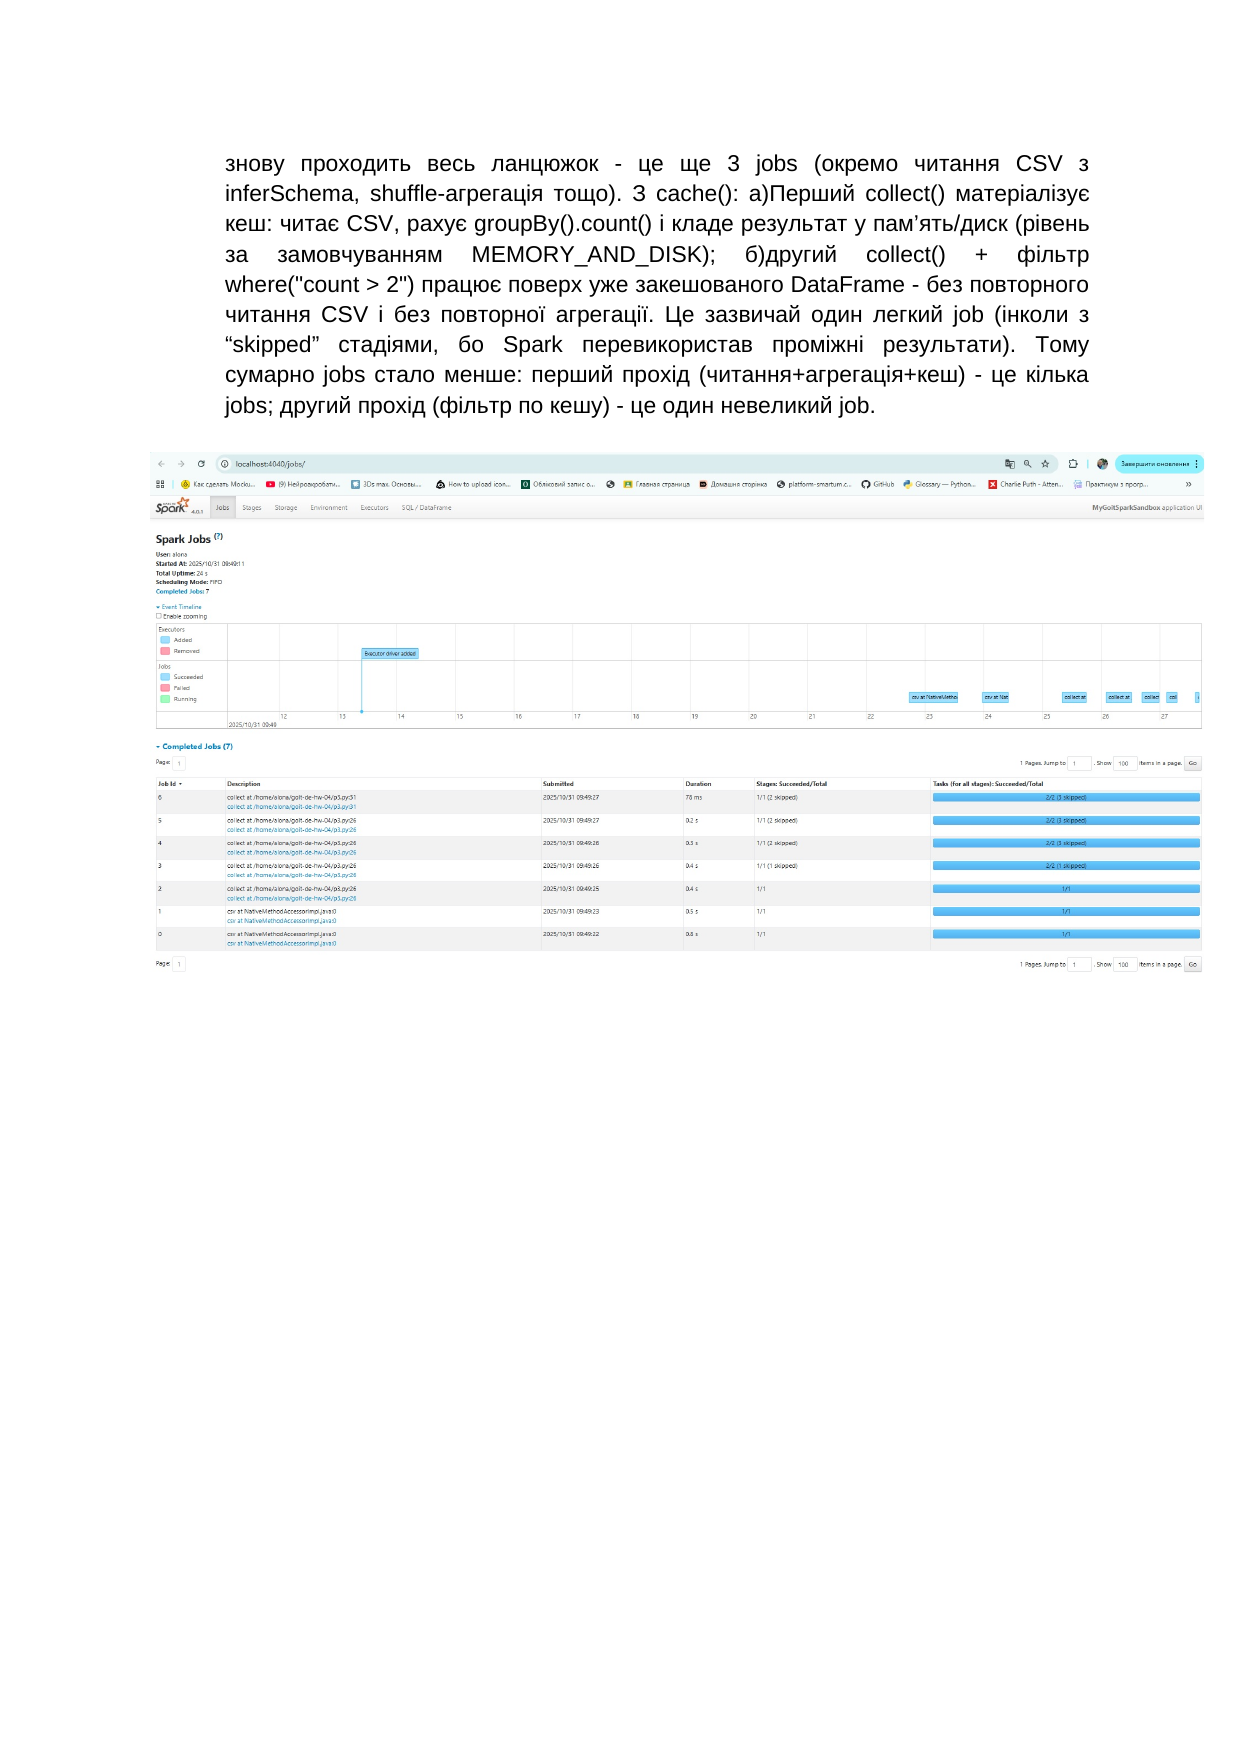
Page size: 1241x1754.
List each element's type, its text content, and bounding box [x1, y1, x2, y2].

picture [150, 452, 1205, 1001]
list знову проходить весь ланцюжок - це ще 3 jobs (окремо читання CSV з inferSchema, shuffle-агрегація тощо). З cache(): а)Перший collect() матеріалізує кеш: читає CSV, рахує groupBy().count() і кладе результат у пам’ять/диск (рівень за замовчуванням MEMORY_AND_DISK); б)другий collect() + фільтр where("count > 2") працює поверх уже закешованого DataFrame - без повторного читання CSV і без повторної агрегації. Це зазвичай один легкий job (інколи з “skipped” стадіями, бо Spark перевикористав проміжні результати). Тому сумарно jobs стало менше: перший прохід (читання+агрегація+кеш) - це кілька jobs; другий прохід (фільтр по кешу) - це один невеликий job. [187, 150, 1090, 418]
